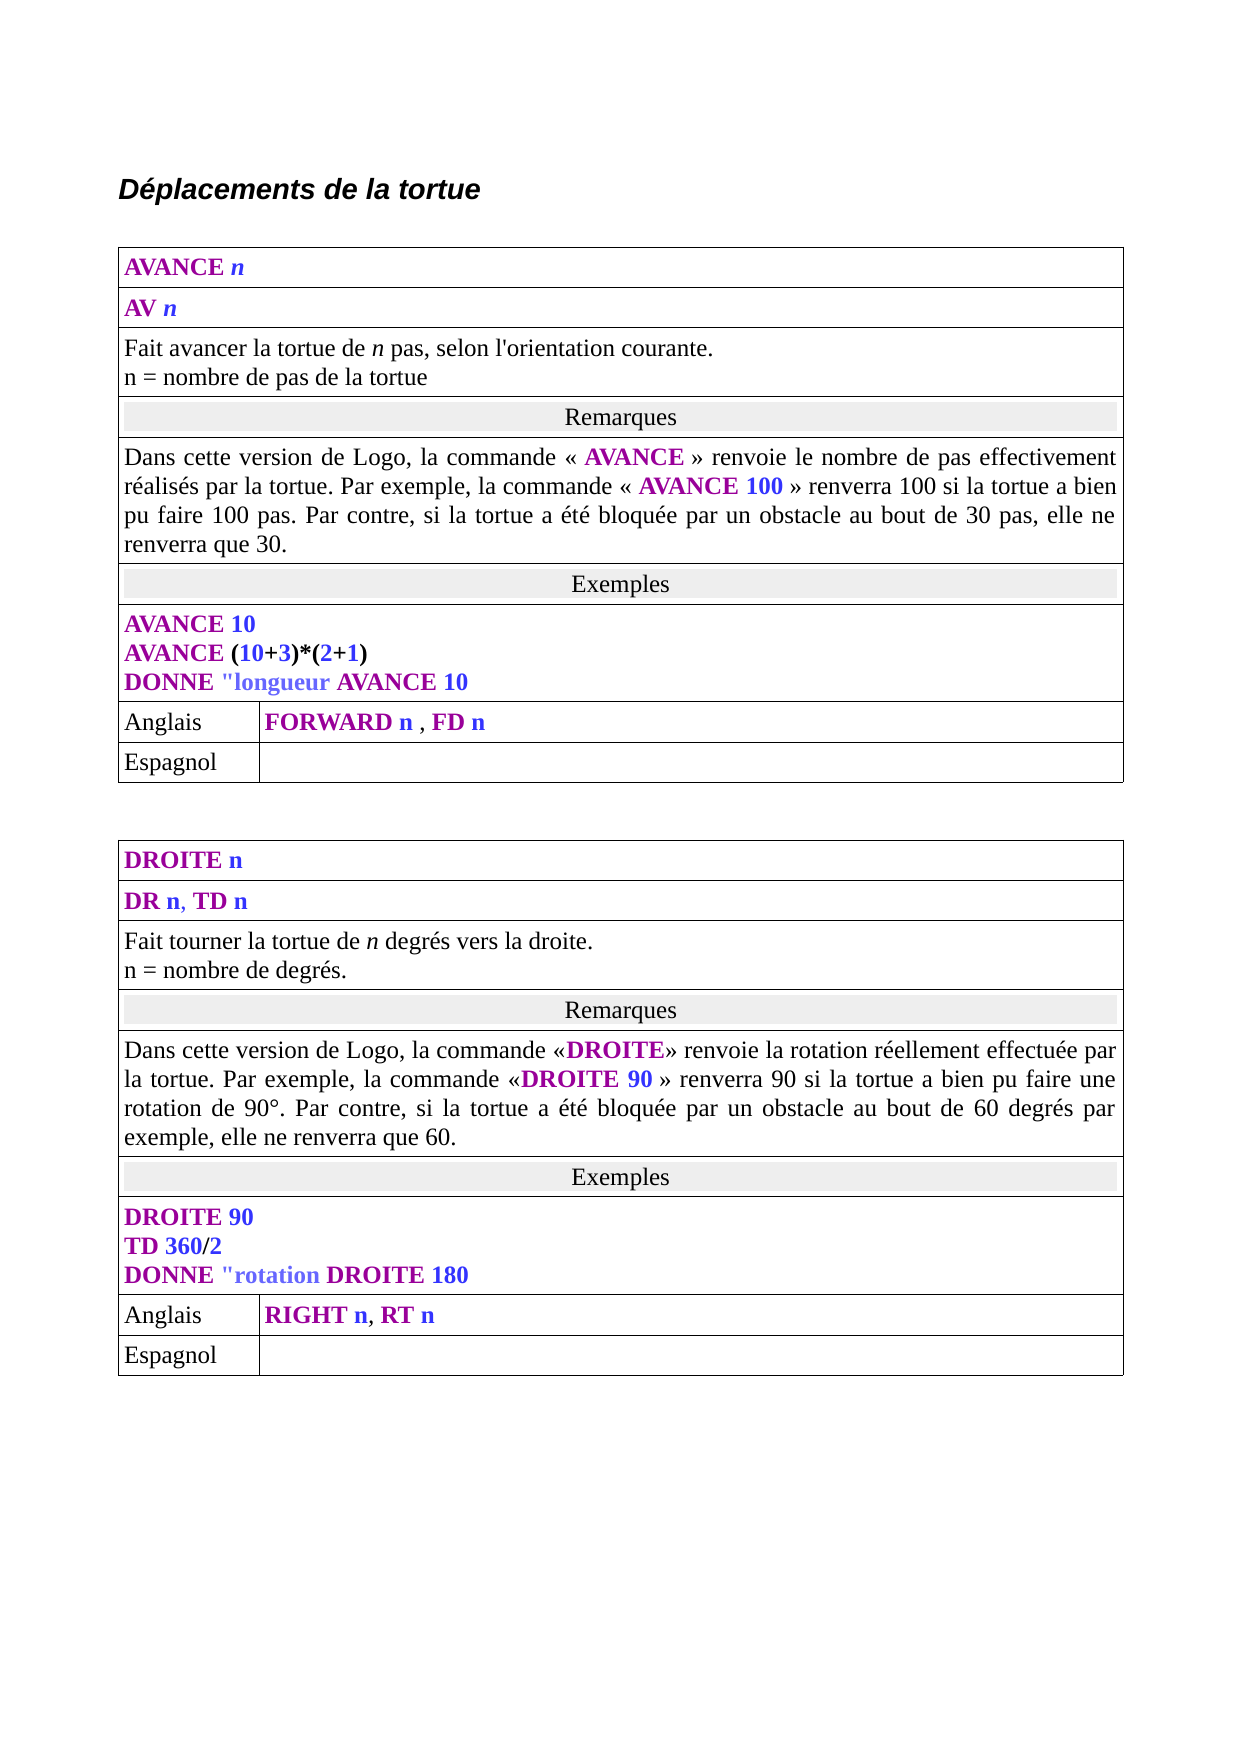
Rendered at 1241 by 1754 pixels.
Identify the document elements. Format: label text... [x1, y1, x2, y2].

table_cell DROITE 90 TD 360/2 DONNE "rotation DROITE 180 [119, 1197, 1123, 1294]
table_cell Remarques [119, 397, 1123, 437]
table_cell AV n [119, 288, 1123, 327]
table_cell Anglais [119, 1295, 259, 1334]
table_cell Espagnol [119, 743, 259, 782]
table_header DROITE n [119, 841, 1123, 880]
table_cell Fait avancer la tortue de n pas, selon l'orientation courante. n = nombre de pas de la tortue [119, 328, 1123, 396]
table_cell Espagnol [119, 1336, 259, 1375]
table_cell Dans cette version de Logo, la commande «DROITE» renvoie la rotation réellement effectuée par la tortue. Par exemple, la commande «DROITE 90 » renverra 90 si la tortue a bien pu faire une rotation de 90°. Par contre, si la tortue a été bloquée par un obstacle au bout de 60 degrés par exemple, elle ne renverra que 60. [119, 1031, 1123, 1156]
table_cell Remarques [119, 990, 1123, 1029]
table_cell RIGHT n, RT n [260, 1295, 1123, 1334]
table_cell [260, 743, 1123, 782]
table_cell Exemples [119, 1157, 1123, 1196]
table_cell FORWARD n , FD n [260, 702, 1123, 742]
table_cell Fait tourner la tortue de n degrés vers la droite. n = nombre de degrés. [119, 921, 1123, 989]
table_cell Anglais [119, 702, 259, 742]
table_cell DR n, TD n [119, 881, 1123, 920]
table_cell Exemples [119, 564, 1123, 603]
table_cell Dans cette version de Logo, la commande « AVANCE » renvoie le nombre de pas effectivement réalisés par la tortue. Par exemple, la commande « AVANCE 100 » renverra 100 si la tortue a bien pu faire 100 pas. Par contre, si la tortue a été bloquée par un obstacle au bout de 30 pas, elle ne renverra que 30. [119, 438, 1123, 563]
table_header AVANCE n [119, 248, 1123, 287]
table_cell [260, 1336, 1123, 1375]
subtitle Déplacements de la tortue [118, 172, 1122, 205]
table_cell AVANCE 10 AVANCE (10+3)*(2+1) DONNE "longueur AVANCE 10 [119, 605, 1123, 701]
